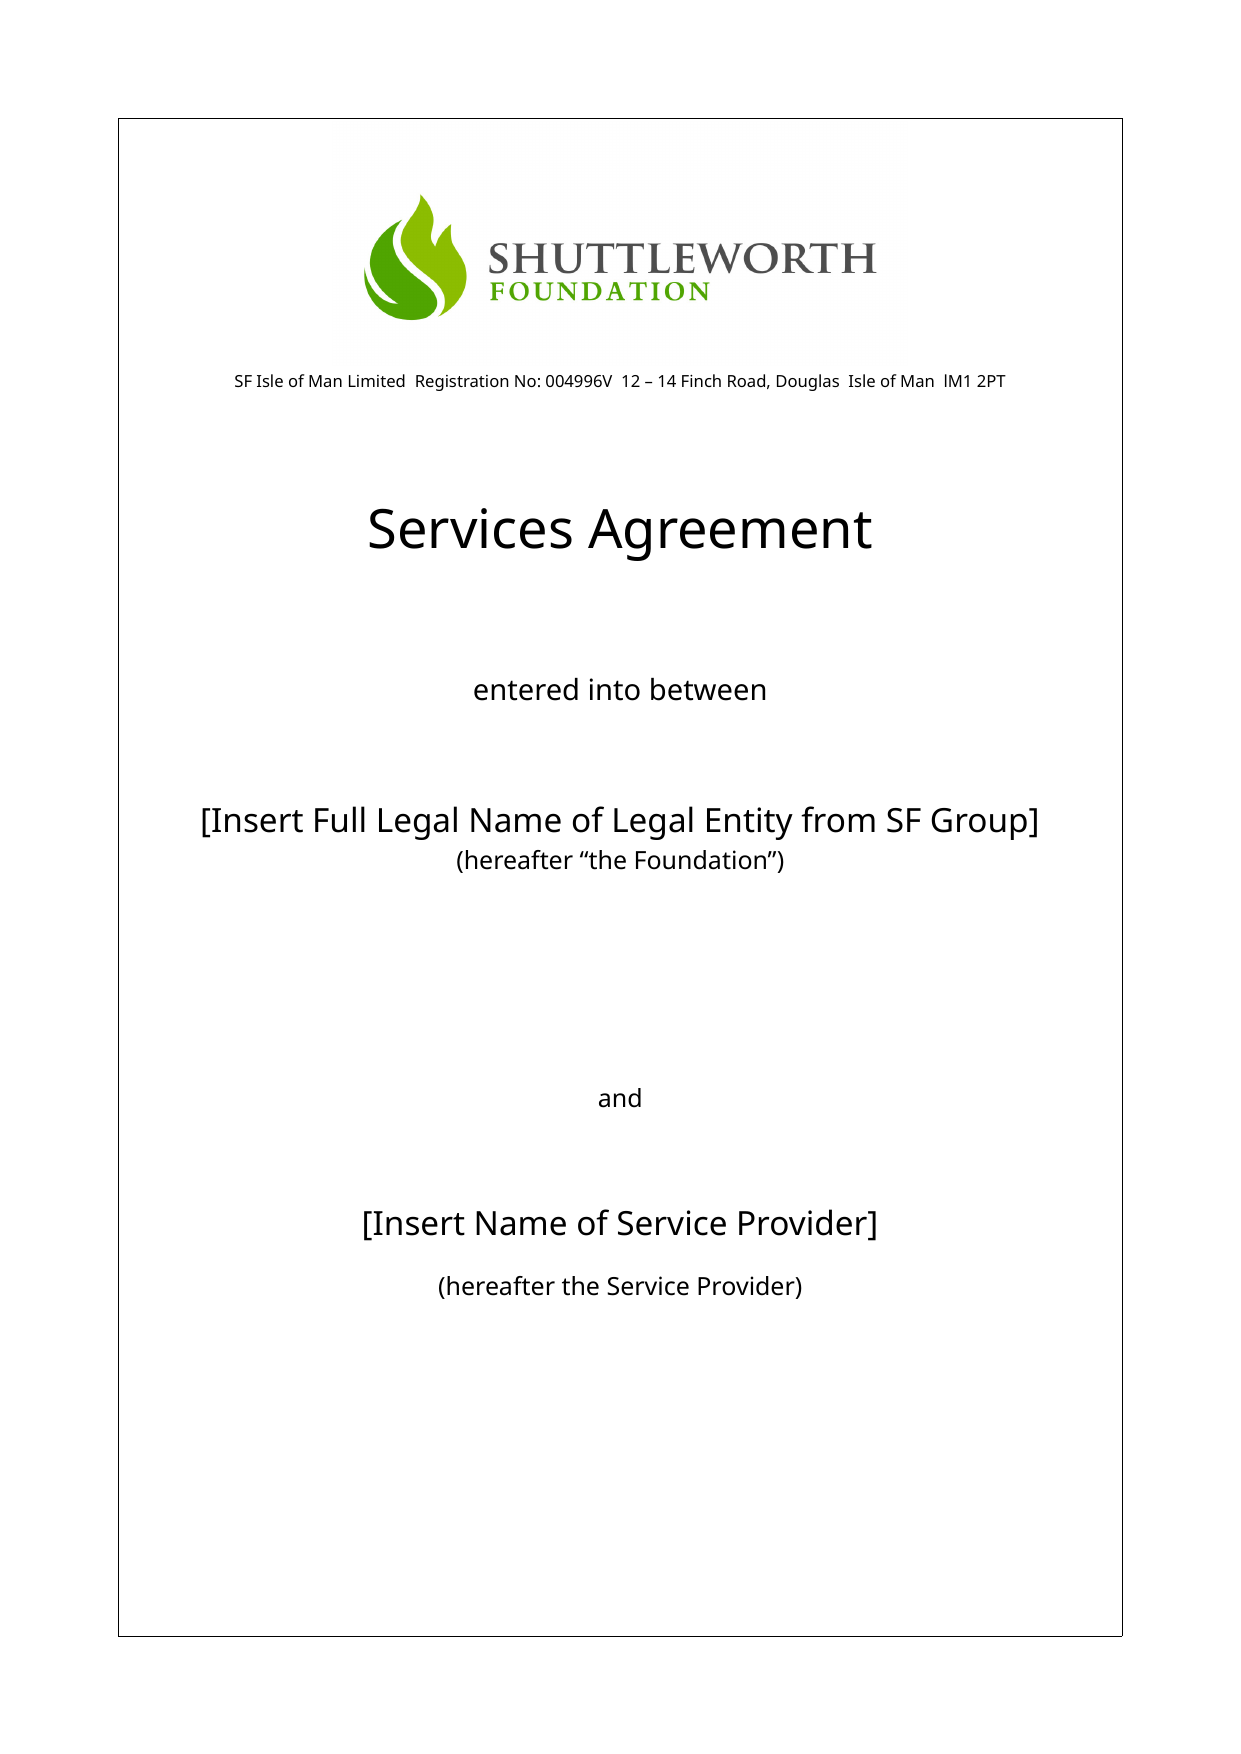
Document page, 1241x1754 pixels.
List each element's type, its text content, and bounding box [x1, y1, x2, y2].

picture [332, 121, 909, 366]
text [Insert Name of Service Provider] [121, 1200, 1119, 1245]
text entered into between [121, 669, 1119, 709]
text and [121, 1081, 1119, 1115]
text [Insert Full Legal Name of Legal Entity from SF Group] [121, 797, 1119, 842]
text (hereafter the Service Provider) [121, 1268, 1119, 1302]
text Services Agreement [121, 491, 1119, 564]
text (hereafter “the Foundation”) [121, 842, 1119, 876]
